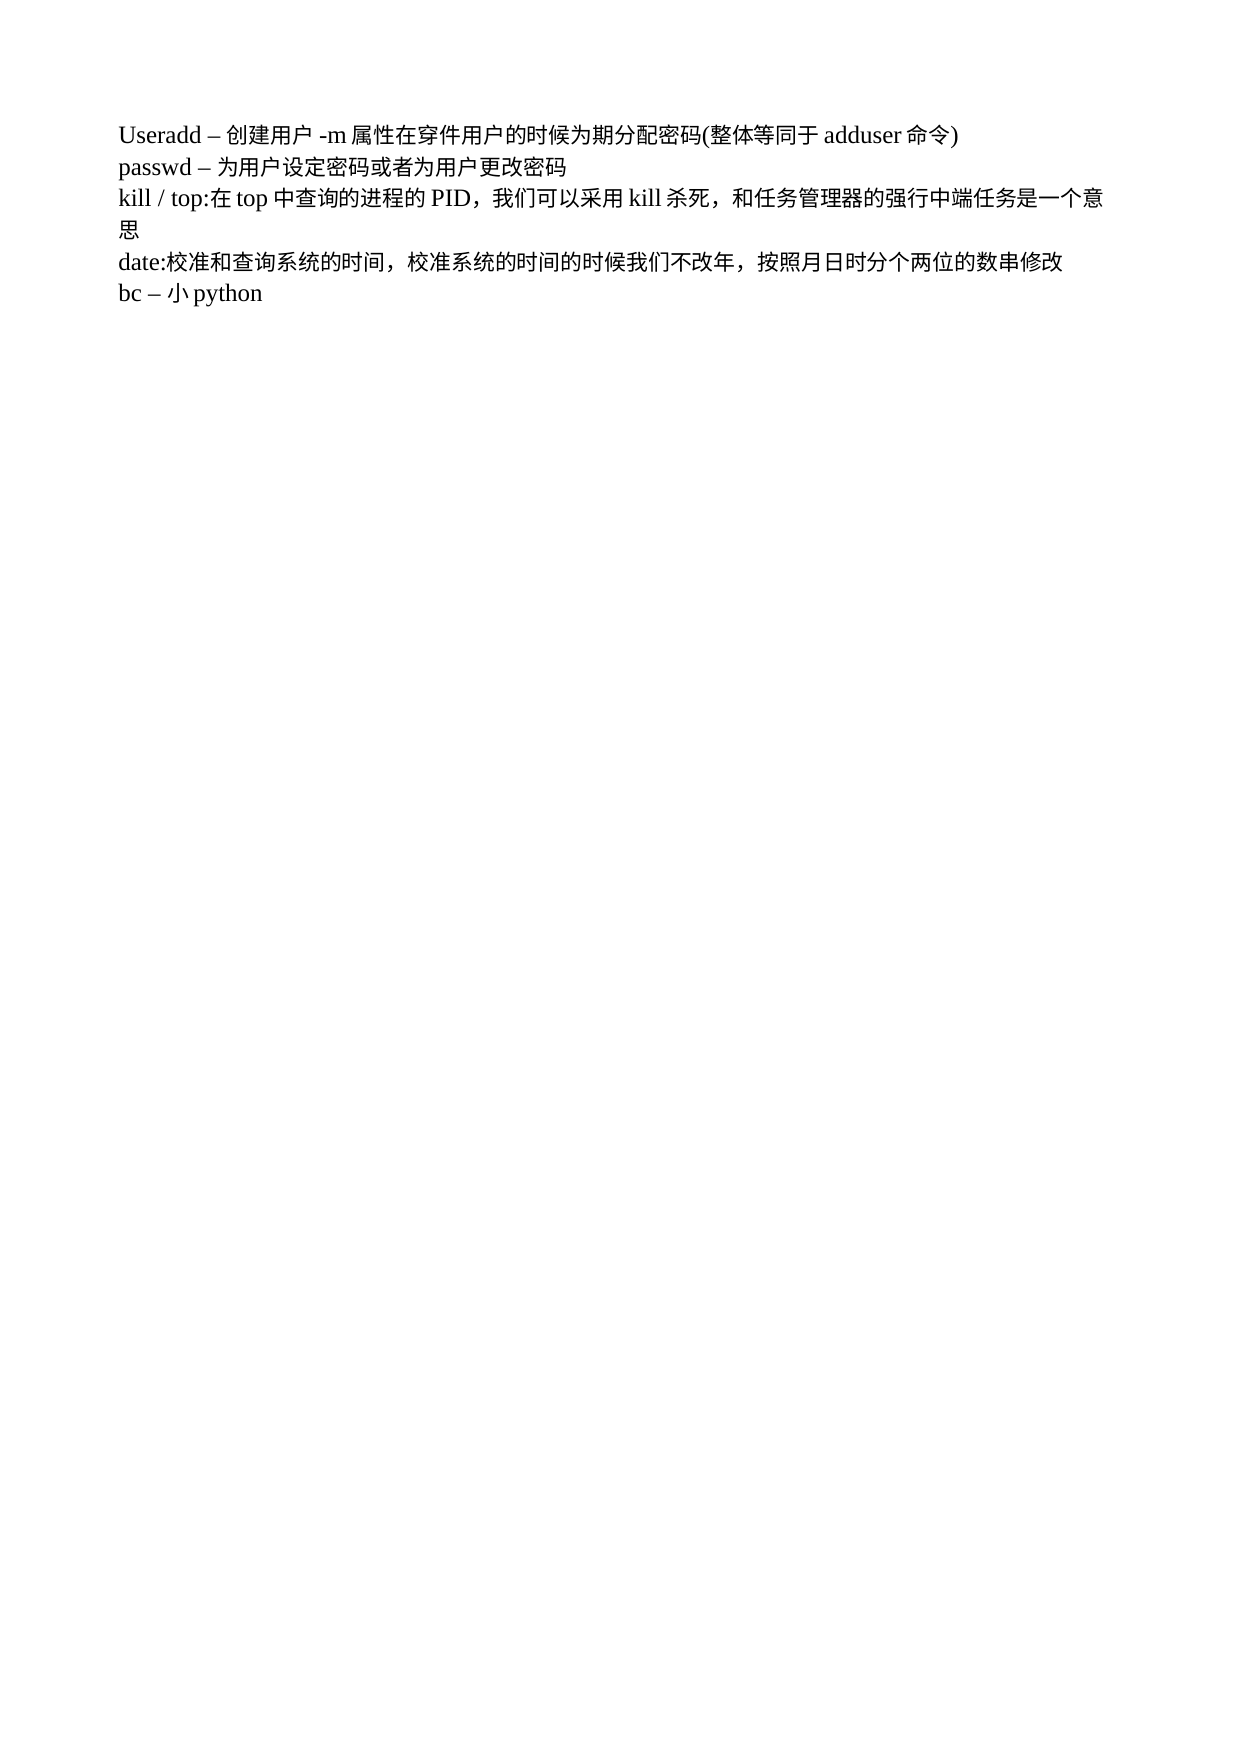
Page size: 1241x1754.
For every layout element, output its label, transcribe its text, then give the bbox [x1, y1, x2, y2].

text passwd – 为用户设定密码或者为用户更改密码 [118, 150, 1122, 181]
text kill / top:在top中查询的进程的PID，我们可以采用kill杀死，和任务管理器的强行中端任务是一个意思 [118, 181, 1122, 245]
text bc – 小python [118, 276, 1122, 308]
text date:校准和查询系统的时间，校准系统的时间的时候我们不改年，按照月日时分个两位的数串修改 [118, 245, 1122, 276]
text Useradd – 创建用户 -m属性在穿件用户的时候为期分配密码(整体等同于adduser命令) [118, 118, 1122, 150]
